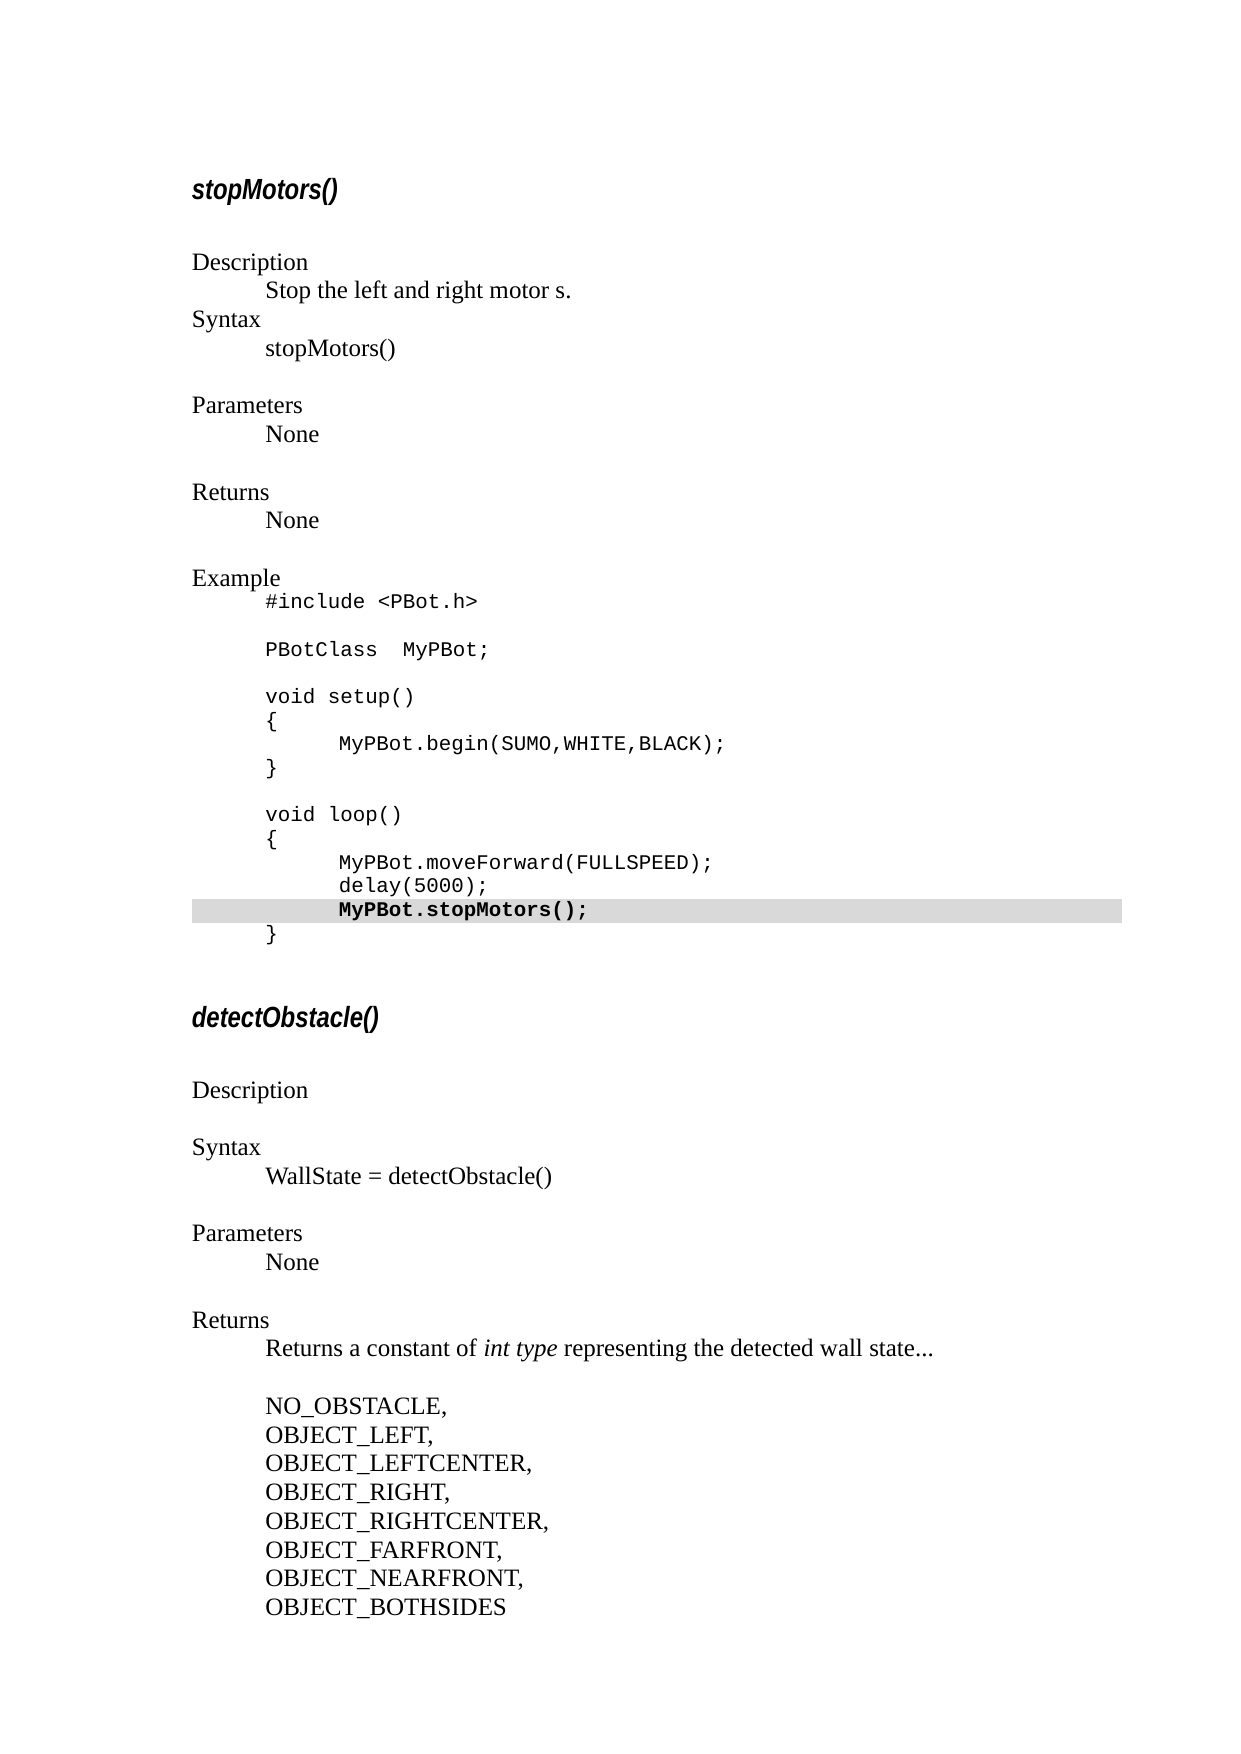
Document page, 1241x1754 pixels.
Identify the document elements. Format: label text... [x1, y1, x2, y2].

text OBJECT_BOTHSIDES [118, 1592, 1122, 1621]
text OBJECT_RIGHTCENTER, [118, 1506, 1122, 1535]
text Syntax [118, 1132, 1122, 1161]
text } [192, 757, 1122, 781]
text None [118, 419, 1122, 448]
text Description [118, 247, 1122, 275]
text NO_OBSTACLE, [118, 1391, 1122, 1420]
text PBotClass MyPBot; [192, 639, 1122, 662]
text Parameters [118, 1218, 1122, 1247]
text OBJECT_LEFTCENTER, [118, 1448, 1122, 1477]
text Parameters [118, 390, 1122, 419]
text MyPBot.stopMotors(); [192, 899, 1122, 923]
text OBJECT_FARFRONT, [118, 1535, 1122, 1563]
text WallState = detectObstacle() [118, 1161, 1122, 1190]
text Returns a constant of int type representing the detected wall state... [118, 1333, 1122, 1362]
text void setup() [192, 686, 1122, 710]
text Returns [118, 1305, 1122, 1333]
text None [118, 1247, 1122, 1276]
text OBJECT_LEFT, [118, 1420, 1122, 1448]
text #include <PBot.h> [192, 592, 1122, 615]
subtitle detectObstacle() [118, 1000, 1122, 1033]
text void loop() [192, 804, 1122, 828]
text OBJECT_NEARFRONT, [118, 1563, 1122, 1592]
text { [192, 828, 1122, 852]
subtitle stopMotors() [118, 172, 1122, 205]
text Stop the left and right motor s. [118, 275, 1122, 304]
text { [192, 710, 1122, 733]
text OBJECT_RIGHT, [118, 1477, 1122, 1506]
text stopMotors() [118, 333, 1122, 362]
text Example [118, 563, 1122, 592]
text delay(5000); [192, 875, 1122, 899]
text Description [118, 1075, 1122, 1103]
text Syntax [118, 304, 1122, 333]
text Returns [118, 477, 1122, 505]
text MyPBot.moveForward(FULLSPEED); [192, 852, 1122, 875]
text } [192, 923, 1122, 946]
text None [118, 505, 1122, 534]
text MyPBot.begin(SUMO,WHITE,BLACK); [265, 733, 1122, 757]
